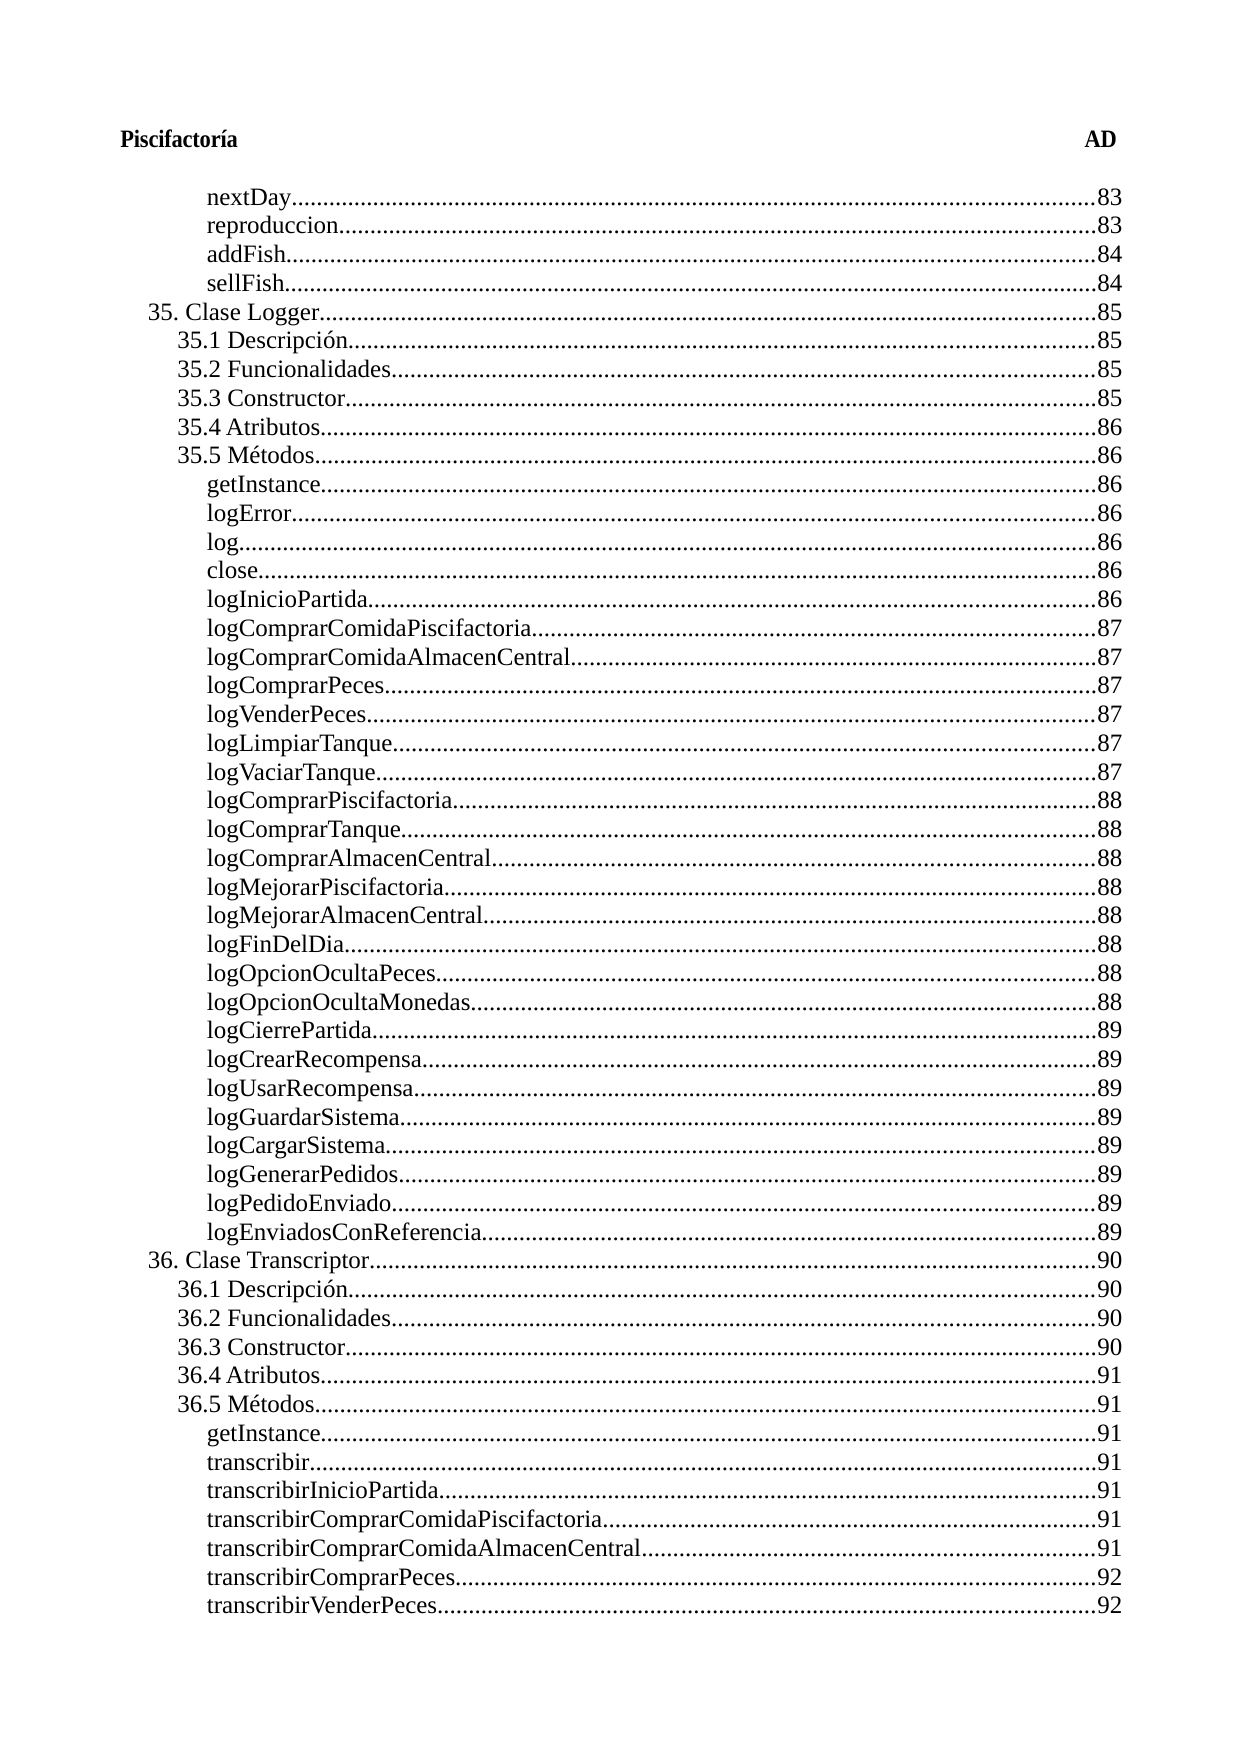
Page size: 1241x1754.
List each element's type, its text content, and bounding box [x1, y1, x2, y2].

text 36. Clase Transcriptor 90 [148, 1246, 1122, 1274]
text logGenerarPedidos 89 [207, 1159, 1122, 1188]
text 35.5 Métodos 86 [177, 441, 1122, 469]
text logEnviadosConReferencia 89 [207, 1217, 1122, 1246]
text transcribirVenderPeces 92 [207, 1591, 1122, 1619]
text logComprarComidaAlmacenCentral 87 [207, 642, 1122, 671]
text logUsarRecompensa 89 [207, 1073, 1122, 1102]
text 35.2 Funcionalidades 85 [177, 354, 1122, 383]
text logComprarComidaPiscifactoria 87 [207, 613, 1122, 642]
text 36.5 Métodos 91 [177, 1389, 1122, 1418]
text logVenderPeces 87 [207, 699, 1122, 728]
text logGuardarSistema 89 [207, 1102, 1122, 1131]
text log 86 [207, 527, 1122, 556]
text logPedidoEnviado 89 [207, 1188, 1122, 1217]
text addFish 84 [207, 239, 1122, 268]
text 36.4 Atributos 91 [177, 1361, 1122, 1389]
text close 86 [207, 556, 1122, 584]
text 35. Clase Logger 85 [148, 297, 1122, 326]
text logError 86 [207, 498, 1122, 527]
text 36.2 Funcionalidades 90 [177, 1303, 1122, 1332]
text sellFish 84 [207, 268, 1122, 297]
text logOpcionOcultaMonedas 88 [207, 987, 1122, 1016]
text logComprarPiscifactoria 88 [207, 786, 1122, 814]
text getInstance 91 [207, 1418, 1122, 1447]
text logFinDelDia 88 [207, 929, 1122, 958]
text logMejorarAlmacenCentral 88 [207, 901, 1122, 929]
text logInicioPartida 86 [207, 584, 1122, 613]
text logComprarTanque 88 [207, 814, 1122, 843]
text logCierrePartida 89 [207, 1016, 1122, 1044]
text logOpcionOcultaPeces 88 [207, 958, 1122, 987]
text transcribirComprarComidaAlmacenCentral 91 [207, 1533, 1122, 1562]
text transcribir 91 [207, 1447, 1122, 1476]
text logVaciarTanque 87 [207, 757, 1122, 786]
text transcribirComprarPeces 92 [207, 1562, 1122, 1591]
text 36.1 Descripción 90 [177, 1274, 1122, 1303]
text 36.3 Constructor 90 [177, 1332, 1122, 1361]
text 35.1 Descripción 85 [177, 326, 1122, 354]
text logLimpiarTanque 87 [207, 728, 1122, 757]
text logComprarAlmacenCentral 88 [207, 843, 1122, 872]
text 35.4 Atributos 86 [177, 412, 1122, 441]
text transcribirComprarComidaPiscifactoria 91 [207, 1504, 1122, 1533]
text logCrearRecompensa 89 [207, 1044, 1122, 1073]
text transcribirInicioPartida 91 [207, 1476, 1122, 1504]
text logComprarPeces 87 [207, 671, 1122, 699]
text nextDay 83 [207, 182, 1122, 211]
text getInstance 86 [207, 469, 1122, 498]
text reproduccion 83 [207, 211, 1122, 239]
text logMejorarPiscifactoria 88 [207, 872, 1122, 901]
text 35.3 Constructor 85 [177, 383, 1122, 412]
text logCargarSistema 89 [207, 1131, 1122, 1159]
